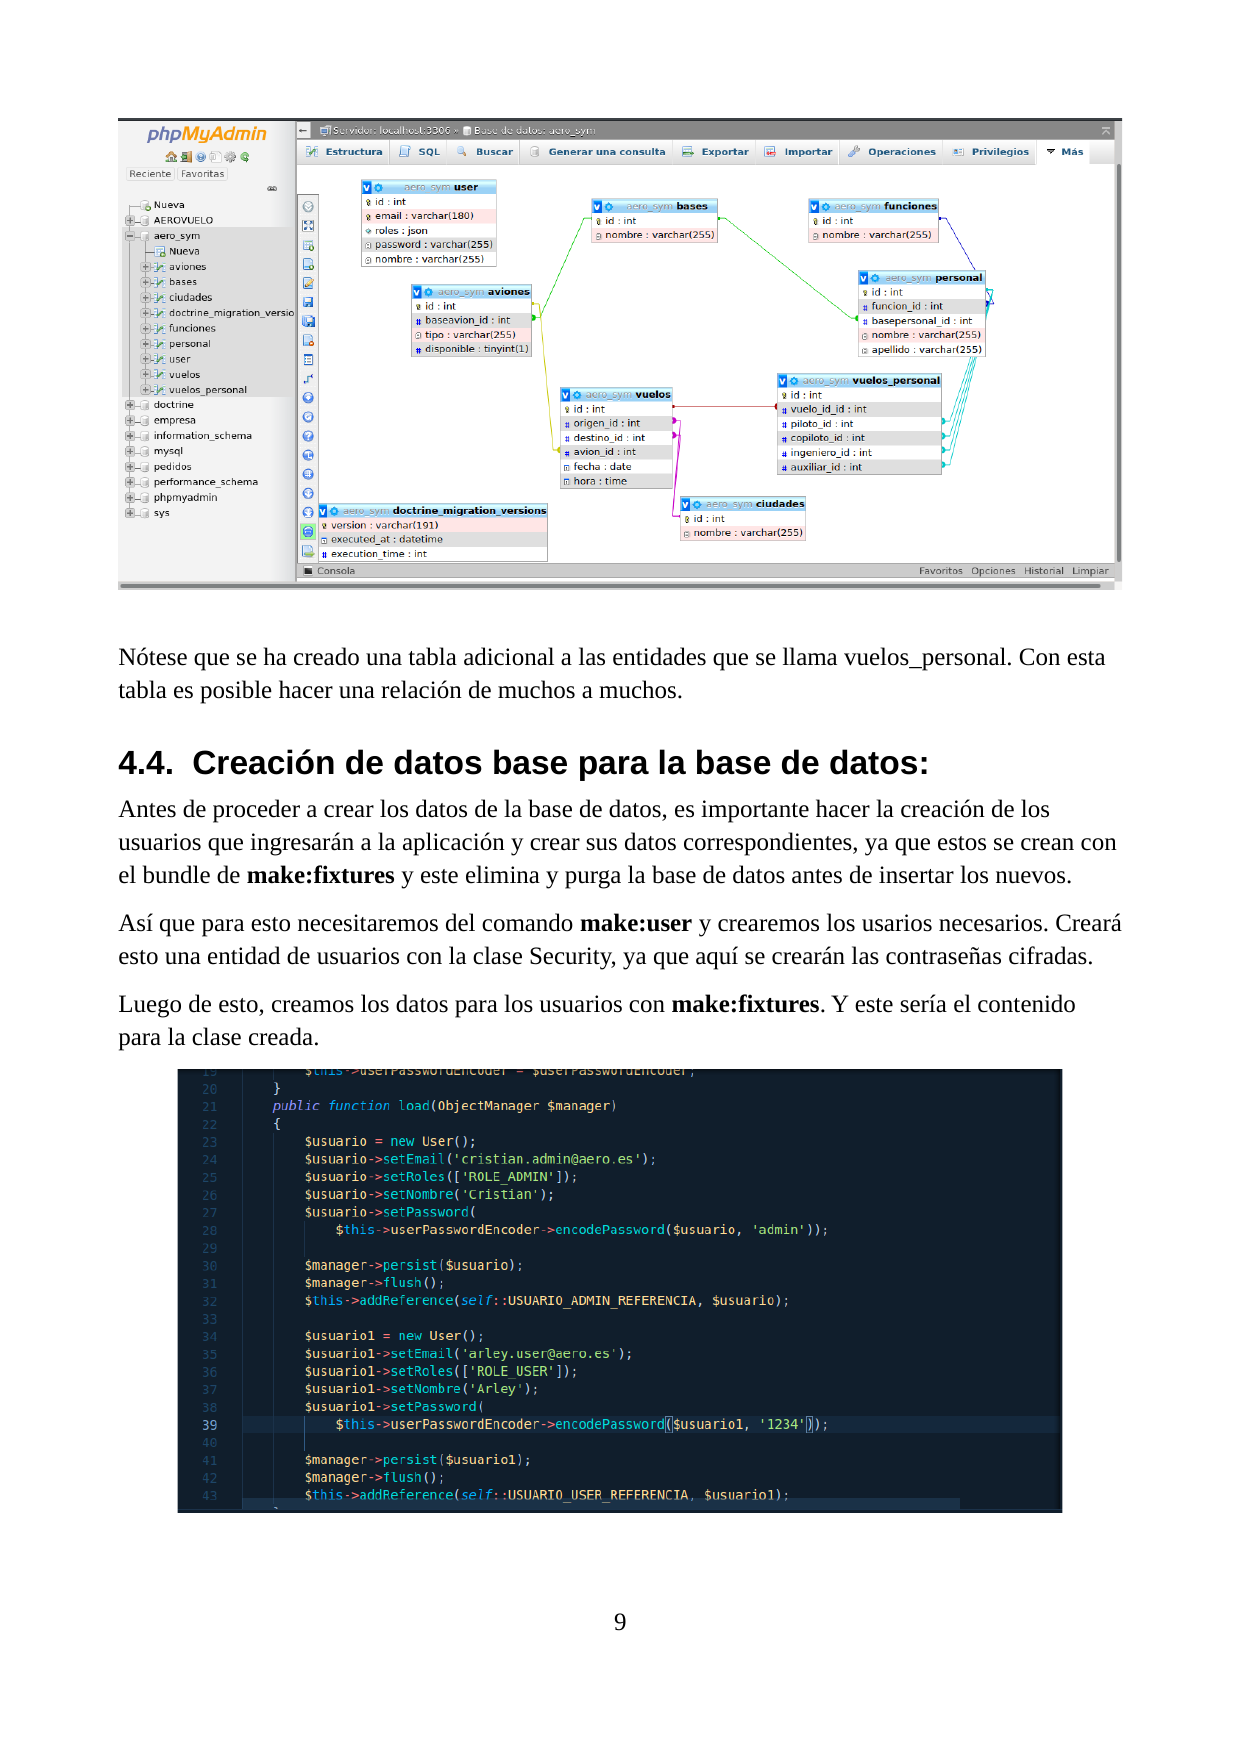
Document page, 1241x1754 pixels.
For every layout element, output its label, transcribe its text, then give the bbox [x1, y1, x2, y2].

subtitle Creación de datos base para la base de datos: [118, 743, 1122, 782]
text Nótese que se ha creado una tabla adicional a las entidades que se llama vuelos_personal. Con esta tabla es posible hacer una relación de muchos a muchos. [118, 642, 1122, 703]
text Luego de esto, creamos los datos para los usuarios con make:fixtures. Y este sería el contenido para la clase creada. [118, 989, 1122, 1050]
text Así que para esto necesitaremos del comando make:user y crearemos los usarios necesarios. Creará esto una entidad de usuarios con la clase Security, ya que aquí se crearán las contraseñas cifradas. [118, 908, 1122, 970]
text Antes de proceder a crear los datos de la base de datos, es importante hacer la creación de los usuarios que ingresarán a la aplicación y crear sus datos correspondientes, ya que estos se crean con el bundle de make:fixtures y este elimina y purga la base de datos antes de insertar los nuevos. [118, 794, 1122, 889]
picture [177, 1069, 1063, 1513]
picture [118, 118, 1123, 590]
